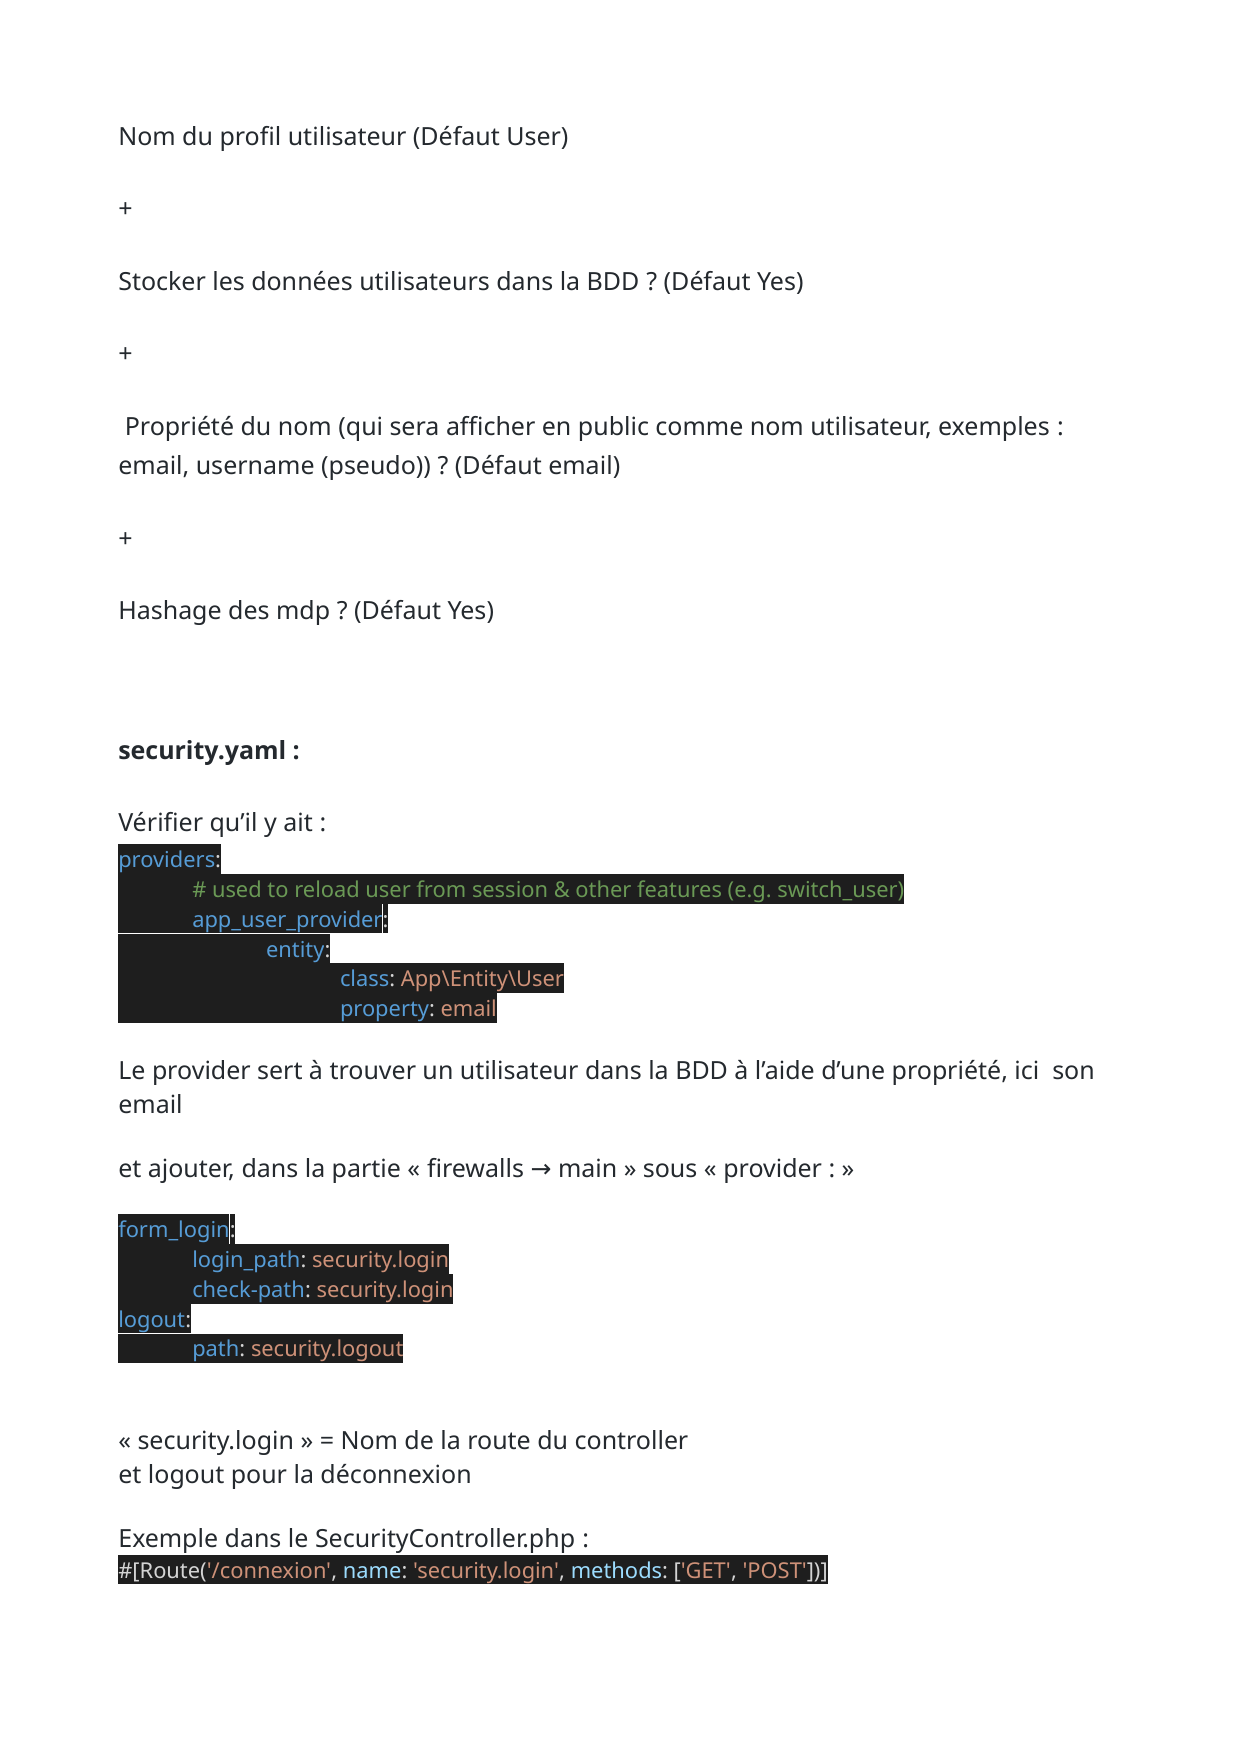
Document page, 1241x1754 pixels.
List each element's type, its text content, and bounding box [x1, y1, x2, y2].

text Nom du profil utilisateur (Défaut User) [118, 118, 1122, 152]
text + [118, 336, 1122, 370]
text form_login: [118, 1214, 1122, 1244]
text # used to reload user from session & other features (e.g. switch_user) [118, 874, 1122, 904]
text et logout pour la déconnexion [118, 1457, 1122, 1491]
text Stocker les données utilisateurs dans la BDD ? (Défaut Yes) [118, 263, 1122, 297]
text property: email [118, 993, 1122, 1023]
text login_path: security.login [118, 1244, 1122, 1274]
text check-path: security.login [118, 1274, 1122, 1304]
text #[Route('/connexion', name: 'security.login', methods: ['GET', 'POST'])] [118, 1554, 1122, 1584]
text providers: [118, 844, 1122, 874]
text app_user_provider: [118, 904, 1122, 933]
text + [118, 520, 1122, 554]
text entity: [118, 933, 1122, 963]
text Hashage des mdp ? (Défaut Yes) [118, 593, 1122, 627]
text Propriété du nom (qui sera afficher en public comme nom utilisateur, exemples : email, username (pseudo)) ? (Défaut email) [118, 408, 1122, 482]
text path: security.logout [118, 1333, 1122, 1363]
text Vérifier qu’il y ait : [118, 805, 1122, 839]
text et ajouter, dans la partie « firewalls → main » sous « provider : » [118, 1151, 1122, 1184]
text Le provider sert à trouver un utilisateur dans la BDD à l’aide d’une propriété, ici son email [118, 1053, 1122, 1121]
text « security.login » = Nom de la route du controller [118, 1423, 1122, 1457]
text Exemple dans le SecurityController.php : [118, 1521, 1122, 1554]
text logout: [118, 1304, 1122, 1333]
text class: App\Entity\User [118, 963, 1122, 993]
text security.yaml : [118, 732, 1122, 766]
text + [118, 191, 1122, 225]
